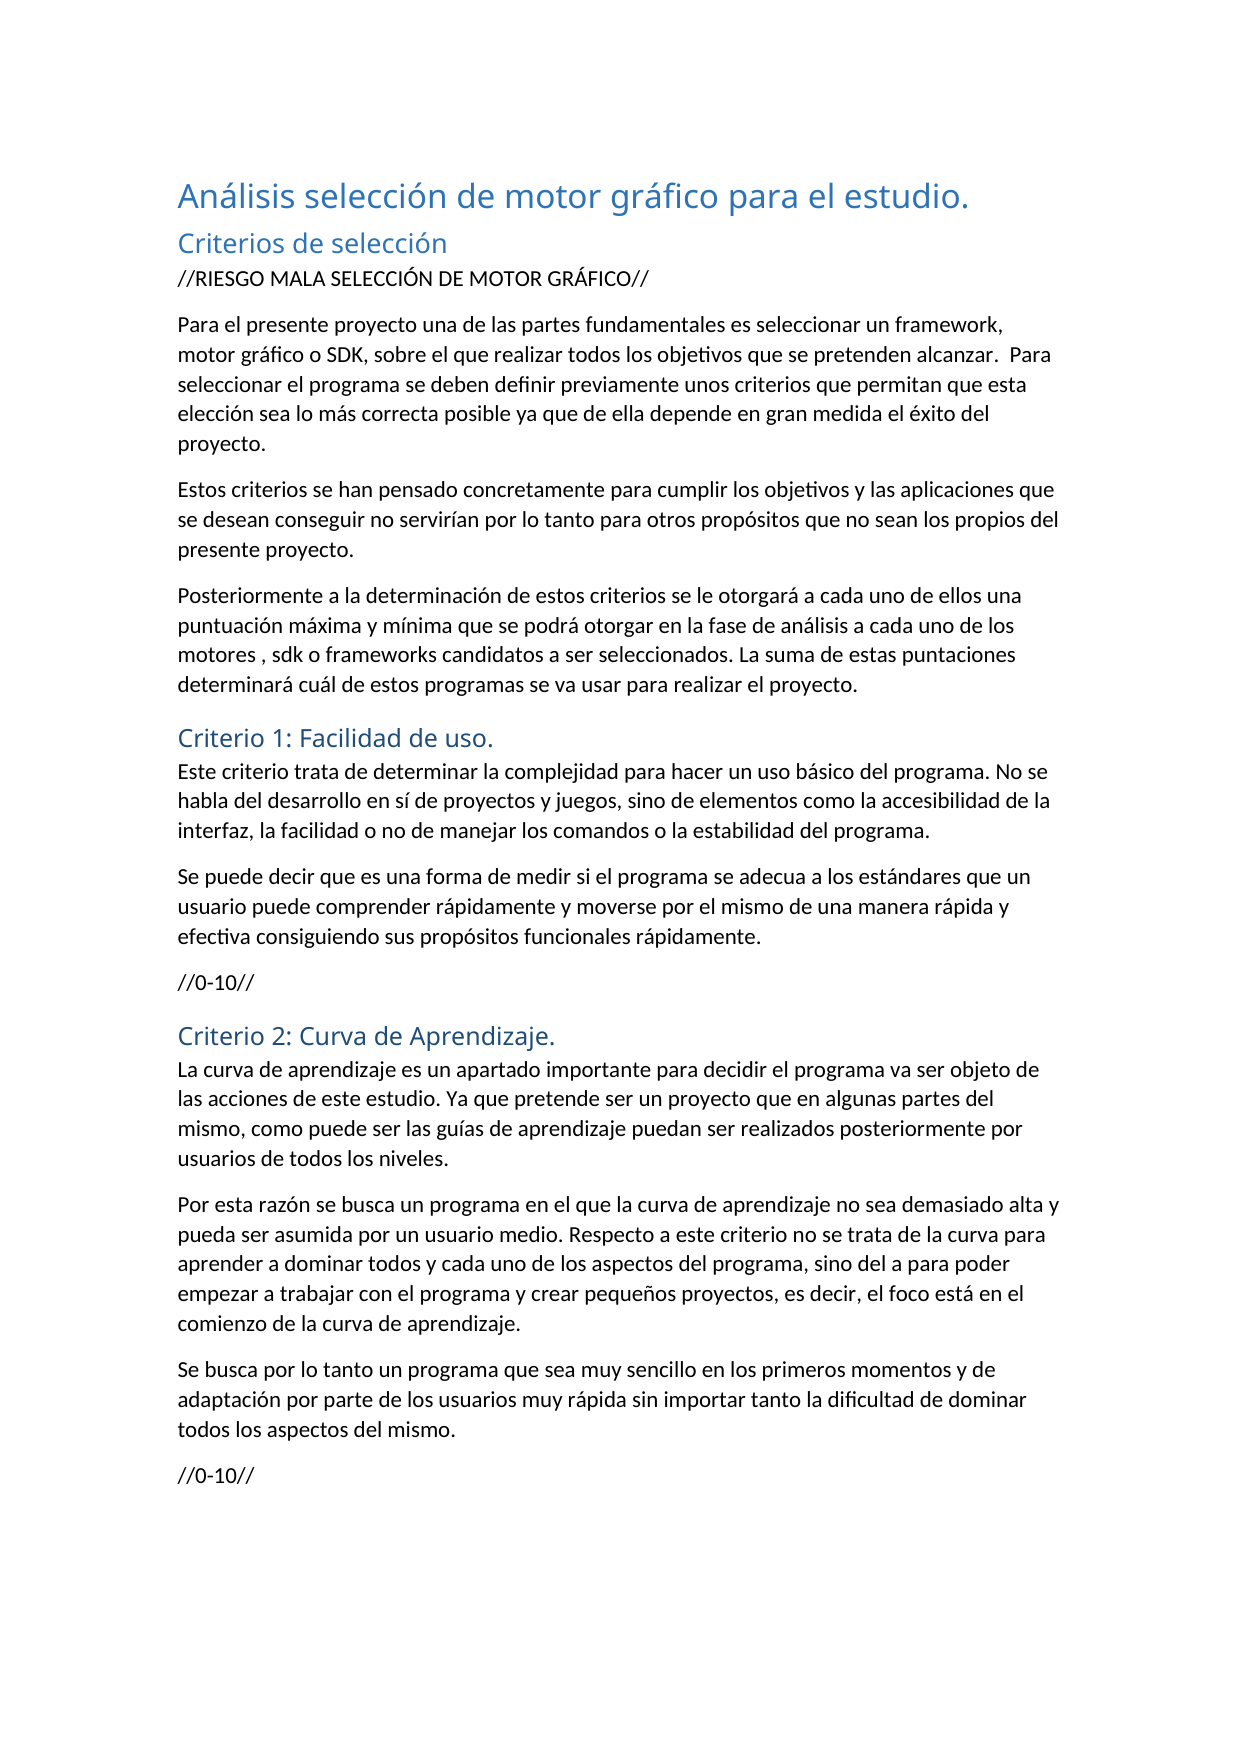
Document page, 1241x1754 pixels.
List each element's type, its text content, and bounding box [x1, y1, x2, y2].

text Posteriormente a la determinación de estos criterios se le otorgará a cada uno de ellos una puntuación máxima y mínima que se podrá otorgar en la fase de análisis a cada uno de los motores , sdk o frameworks candidatos a ser seleccionados. La suma de estas puntaciones determinará cuál de estos programas se va usar para realizar el proyecto. [177, 581, 1063, 698]
text Se busca por lo tanto un programa que sea muy sencillo en los primeros momentos y de adaptación por parte de los usuarios muy rápida sin importar tanto la dificultad de dominar todos los aspectos del mismo. [177, 1355, 1063, 1443]
subtitle Criterio 1: Facilidad de uso. [177, 721, 1063, 755]
subtitle Análisis selección de motor gráfico para el estudio. [177, 173, 1063, 218]
text //0-10// [177, 1461, 1063, 1489]
text //RIESGO MALA SELECCIÓN DE MOTOR GRÁFICO// [177, 264, 1063, 292]
subtitle Criterio 2: Curva de Aprendizaje. [177, 1019, 1063, 1053]
text Este criterio trata de determinar la complejidad para hacer un uso básico del programa. No se habla del desarrollo en sí de proyectos y juegos, sino de elementos como la accesibilidad de la interfaz, la facilidad o no de manejar los comandos o la estabilidad del programa. [177, 757, 1063, 844]
text Para el presente proyecto una de las partes fundamentales es seleccionar un framework, motor gráfico o SDK, sobre el que realizar todos los objetivos que se pretenden alcanzar. Para seleccionar el programa se deben definir previamente unos criterios que permitan que esta elección sea lo más correcta posible ya que de ella depende en gran medida el éxito del proyecto. [177, 310, 1063, 457]
text Por esta razón se busca un programa en el que la curva de aprendizaje no sea demasiado alta y pueda ser asumida por un usuario medio. Respecto a este criterio no se trata de la curva para aprender a dominar todos y cada uno de los aspectos del programa, sino del a para poder empezar a trabajar con el programa y crear pequeños proyectos, es decir, el foco está en el comienzo de la curva de aprendizaje. [177, 1190, 1063, 1337]
text Se puede decir que es una forma de medir si el programa se adecua a los estándares que un usuario puede comprender rápidamente y moverse por el mismo de una manera rápida y efectiva consiguiendo sus propósitos funcionales rápidamente. [177, 862, 1063, 950]
text //0-10// [177, 968, 1063, 996]
text Estos criterios se han pensado concretamente para cumplir los objetivos y las aplicaciones que se desean conseguir no servirían por lo tanto para otros propósitos que no sean los propios del presente proyecto. [177, 475, 1063, 563]
subtitle Criterios de selección [177, 225, 1063, 262]
text La curva de aprendizaje es un apartado importante para decidir el programa va ser objeto de las acciones de este estudio. Ya que pretende ser un proyecto que en algunas partes del mismo, como puede ser las guías de aprendizaje puedan ser realizados posteriormente por usuarios de todos los niveles. [177, 1055, 1063, 1172]
